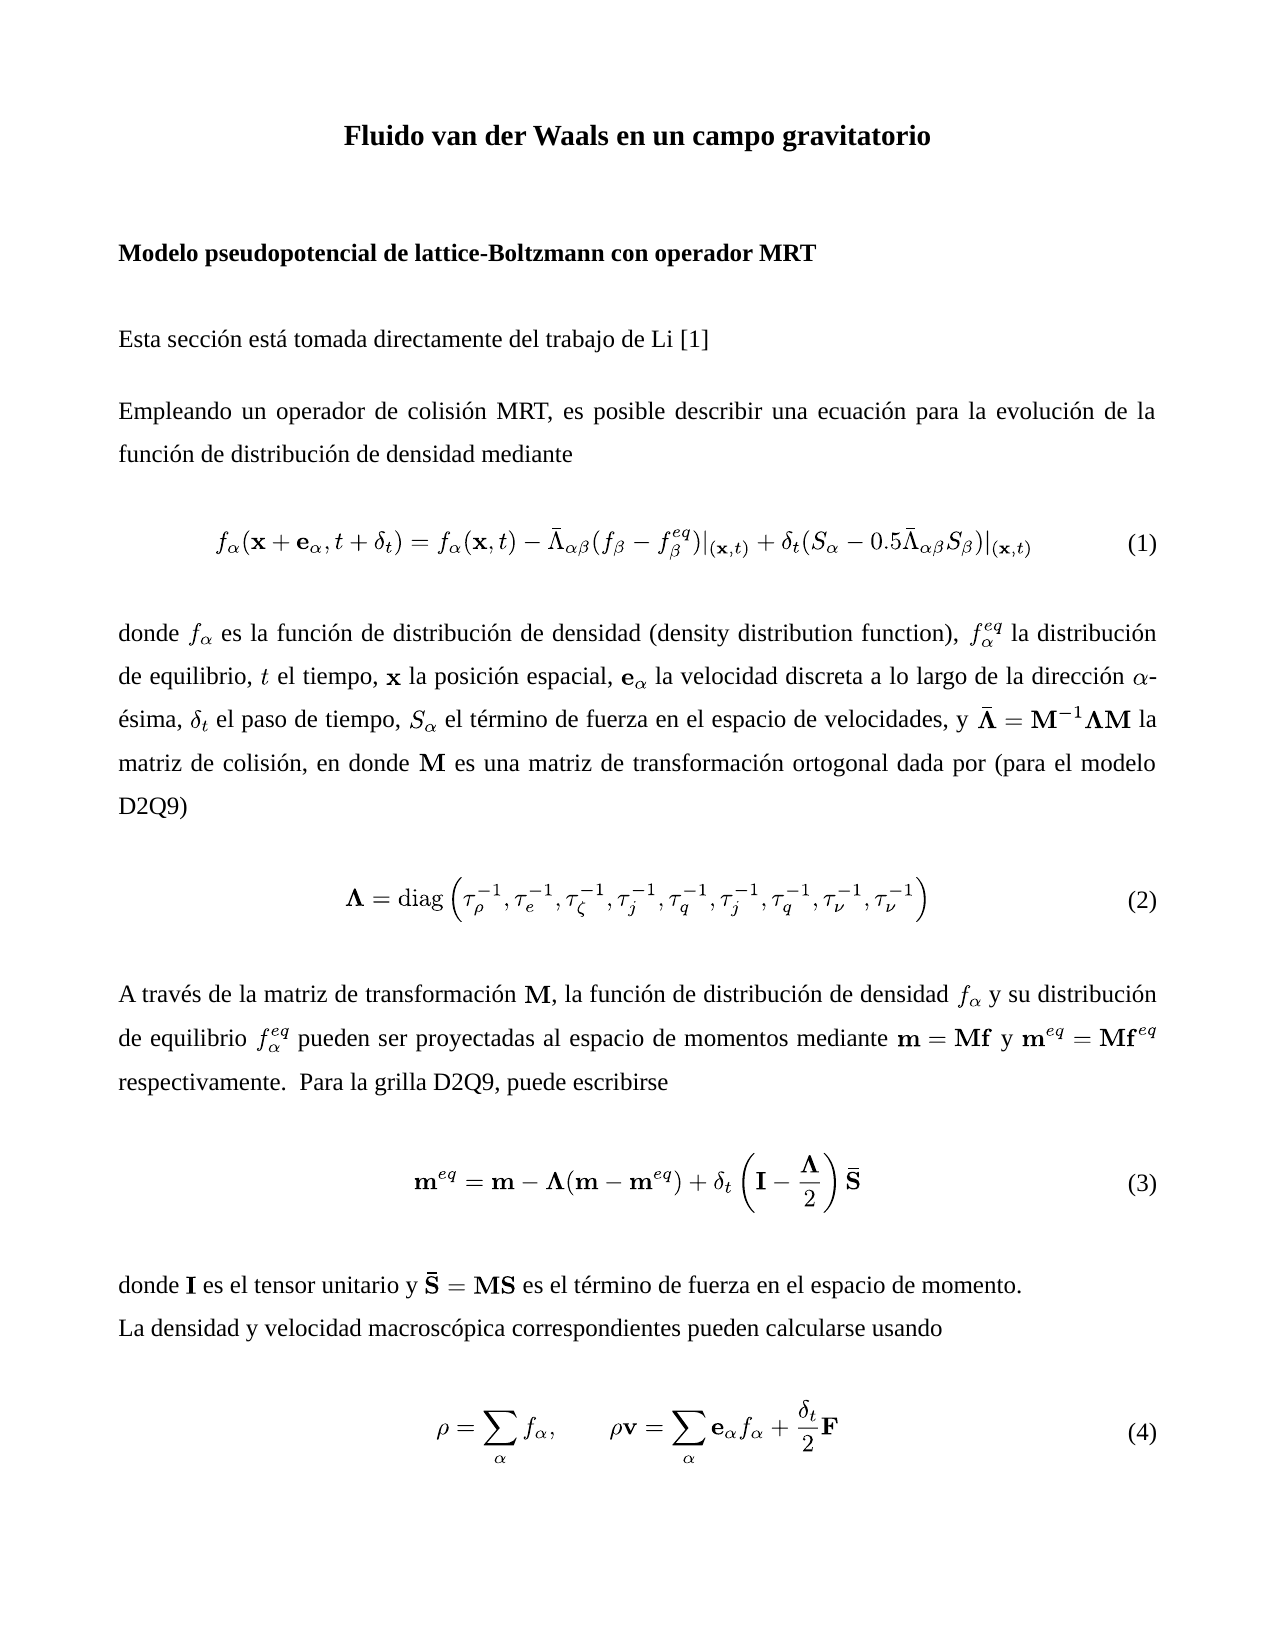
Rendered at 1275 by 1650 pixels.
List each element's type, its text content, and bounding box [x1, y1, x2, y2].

text A través de la matriz de transformación , la función de distribución de densidad y su distribución de equilibrio pueden ser proyectadas al espacio de momentos mediante y respectivamente. Para la grilla D2Q9, puede escribirse [118, 979, 1157, 1095]
text Fluido van der Waals en un campo gravitatorio [118, 118, 1157, 152]
text La densidad y velocidad macroscópica correspondientes pueden calcularse usando [118, 1313, 1157, 1342]
text [118, 1153, 413, 1213]
text (1) [118, 525, 1157, 560]
text [118, 1400, 436, 1463]
text donde es la función de distribución de densidad (density distribution function), la distribución de equilibrio, el tiempo, la posición espacial, la velocidad discreta a lo largo de la dirección -ésima, el paso de tiempo, el término de fuerza en el espacio de velocidades, y la matriz de colisión, en donde es una matriz de transformación ortogonal dada por (para el modelo D2Q9) [118, 617, 1157, 819]
text [118, 877, 344, 922]
text Empleando un operador de colisión MRT, es posible describir una ecuación para la evolución de la función de distribución de densidad mediante [118, 396, 1157, 468]
text Esta sección está tomada directamente del trabajo de Li [1] [118, 324, 1157, 353]
text donde es el tensor unitario y es el término de fuerza en el espacio de momento. [118, 1270, 1157, 1299]
text Modelo pseudopotencial de lattice-Boltzmann con operador MRT [118, 238, 1157, 267]
text (2) [931, 877, 1157, 922]
text (3) [862, 1153, 1157, 1213]
text (4) [839, 1400, 1157, 1463]
